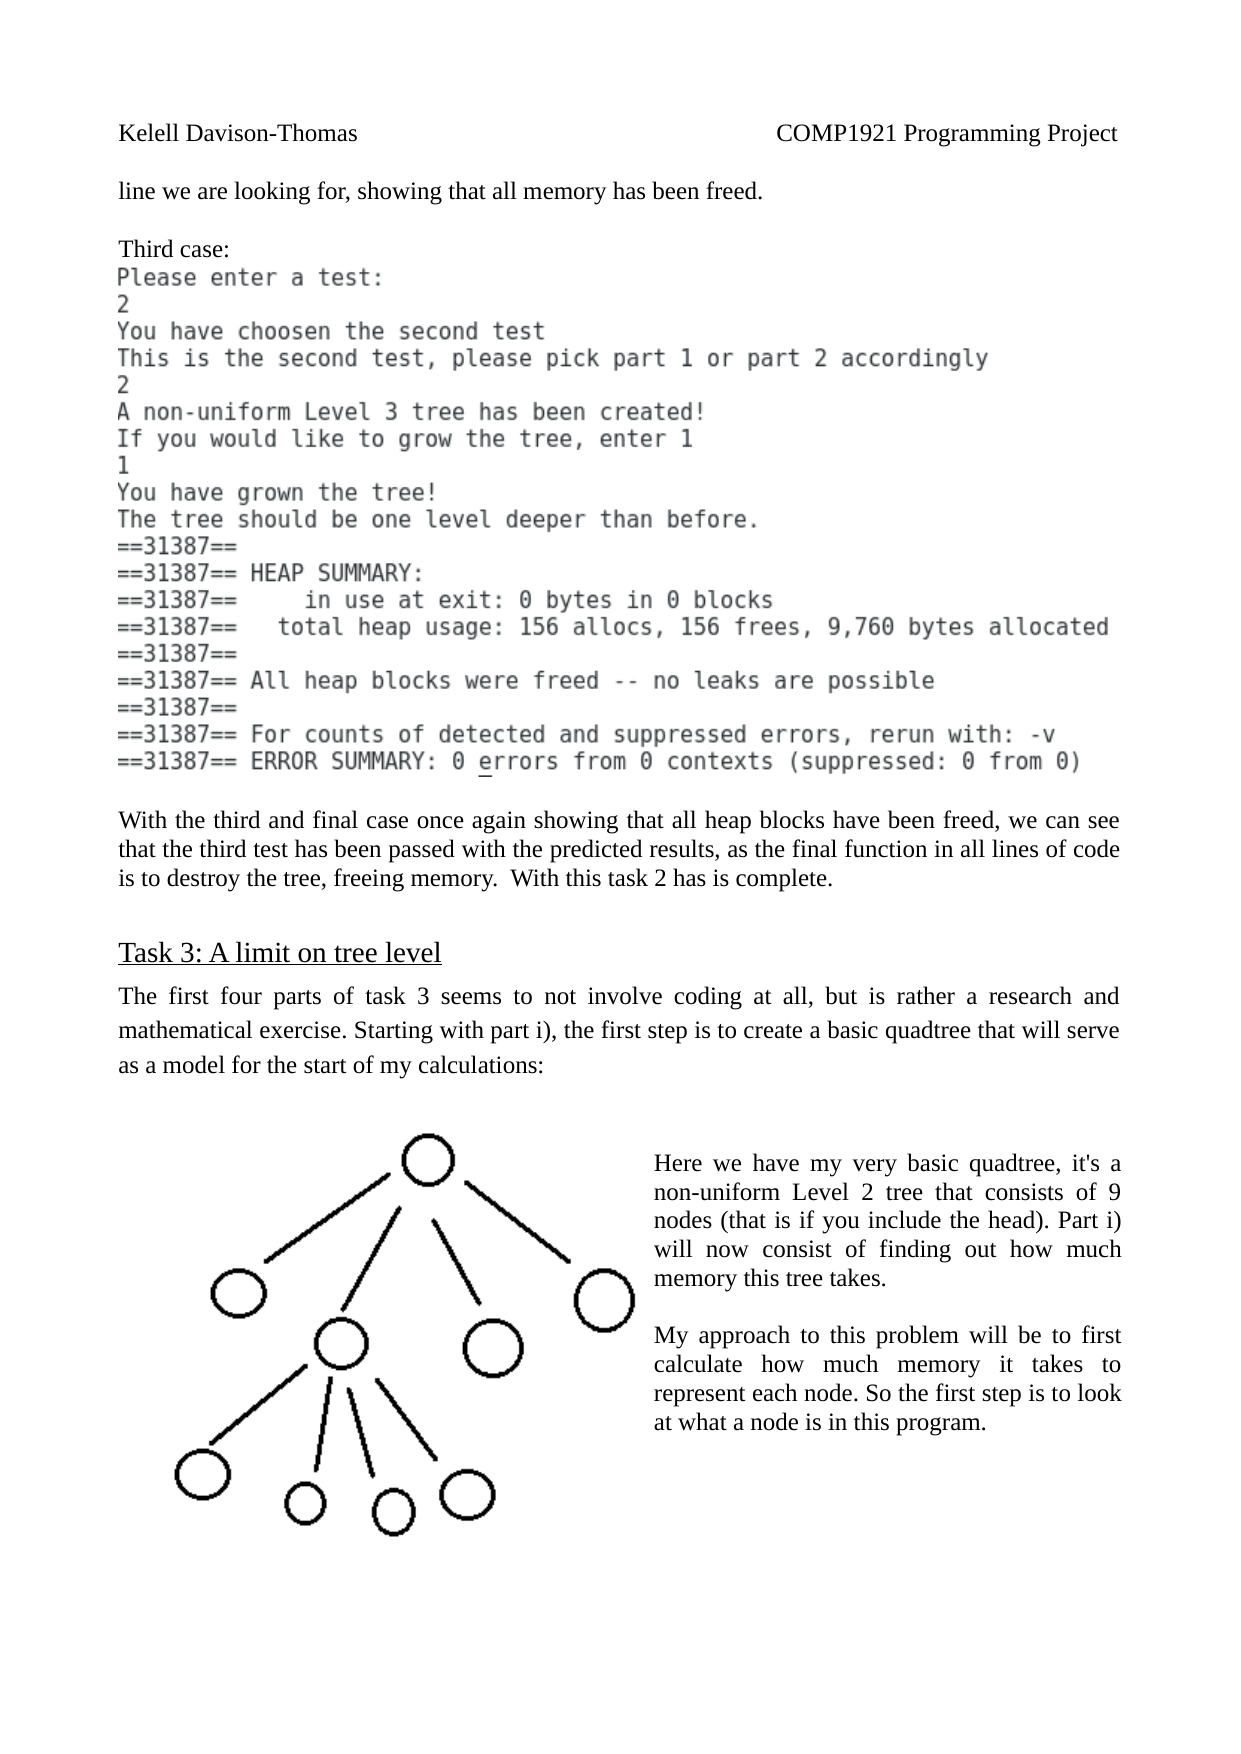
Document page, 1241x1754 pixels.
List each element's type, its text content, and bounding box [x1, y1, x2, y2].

text Third case: [118, 234, 1122, 262]
text line we are looking for, showing that all memory has been freed. [118, 176, 1122, 205]
text My approach to this problem will be to first calculate how much memory it takes to represent each node. So the first step is to look at what a node is in this program. [654, 1320, 1122, 1435]
text The first four parts of task 3 seems to not involve coding at all, but is rather a research and mathematical exercise. Starting with part i), the first step is to create a basic quadtree that will serve as a model for the start of my calculations: [118, 981, 1122, 1078]
picture [118, 262, 1123, 777]
subtitle Task 3: A limit on tree level [118, 935, 1122, 968]
picture [164, 1116, 654, 1543]
text Here we have my very basic quadtree, it's a non-uniform Level 2 tree that consists of 9 nodes (that is if you include the head). Part i) will now consist of finding out how much memory this tree takes. [654, 1148, 1122, 1292]
text [118, 1148, 164, 1292]
text [118, 1320, 164, 1435]
text With the third and final case once again showing that all heap blocks have been freed, we can see that the third test has been passed with the predicted results, as the final function in all lines of code is to destroy the tree, freeing memory. With this task 2 has is complete. [118, 805, 1122, 891]
